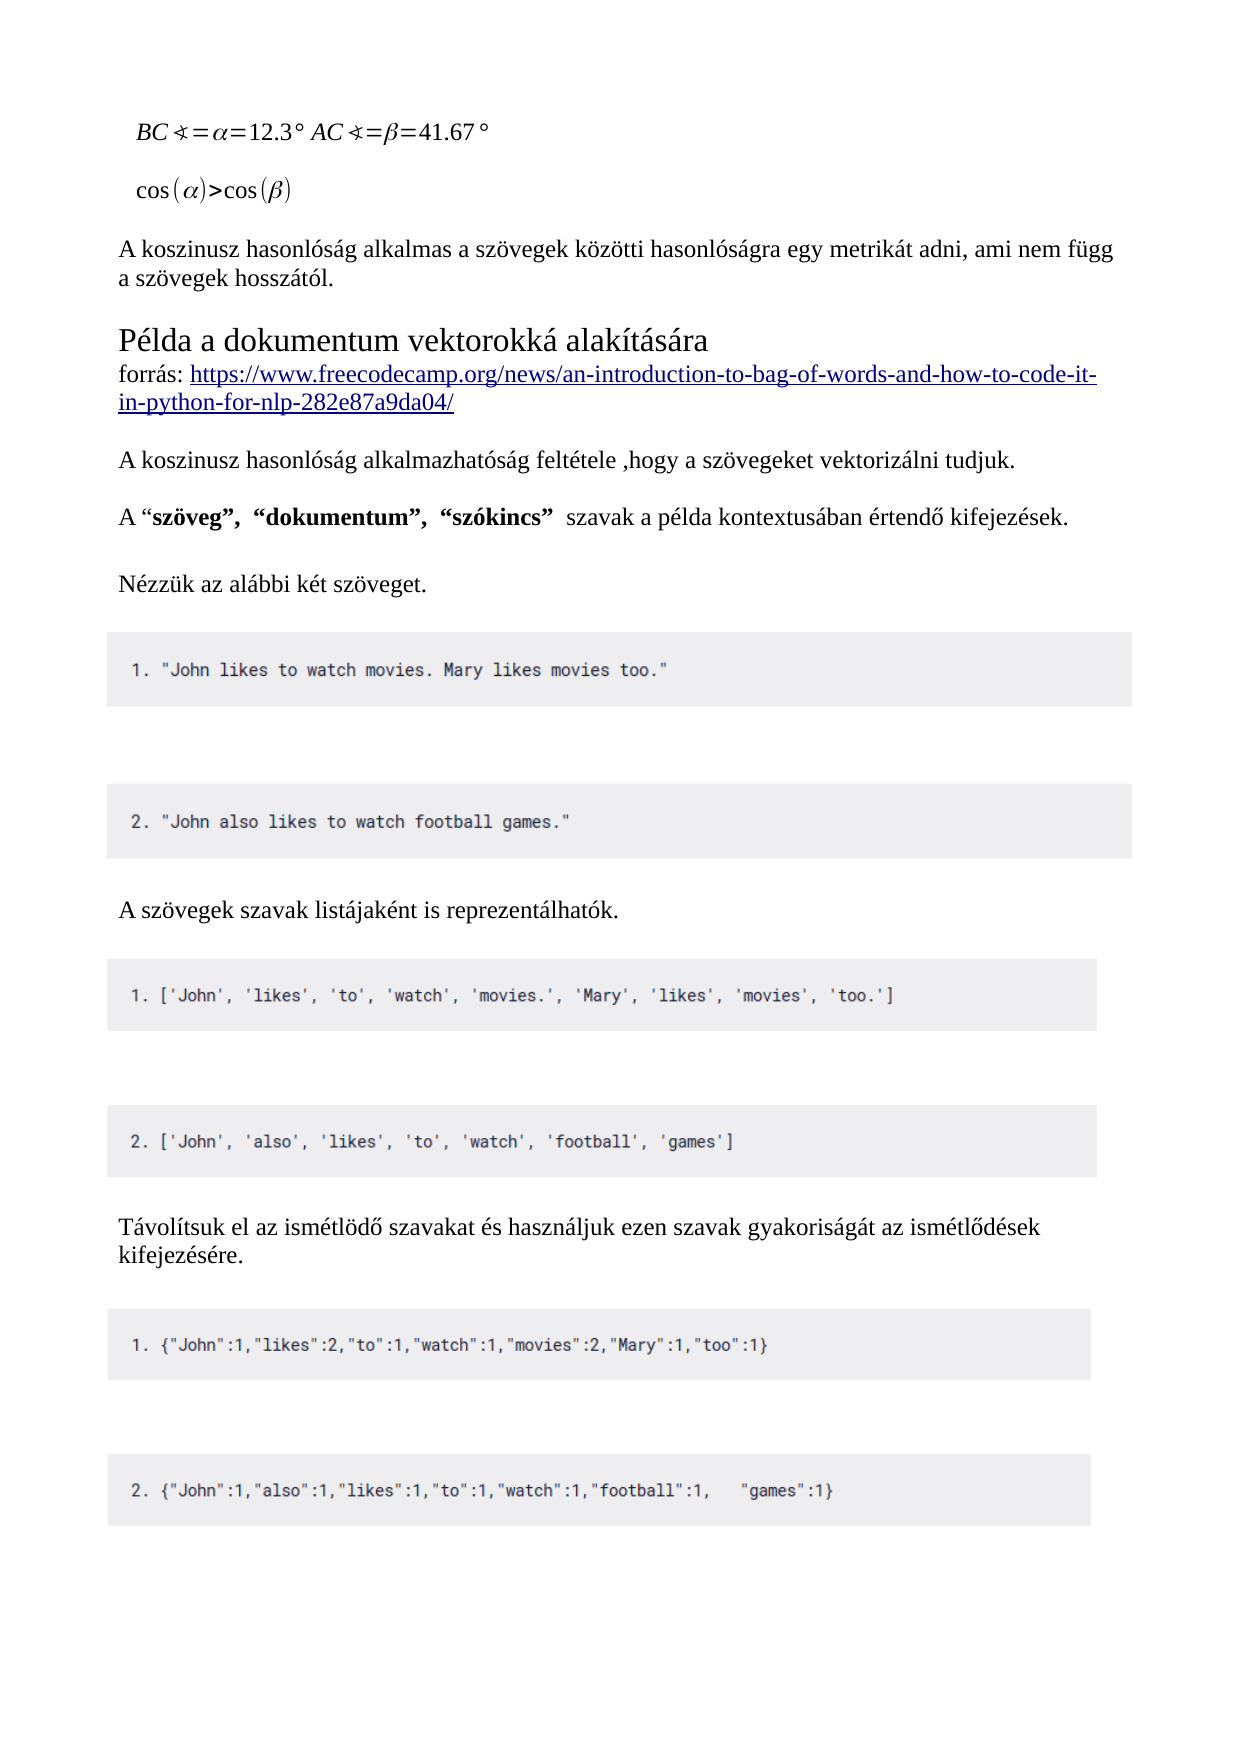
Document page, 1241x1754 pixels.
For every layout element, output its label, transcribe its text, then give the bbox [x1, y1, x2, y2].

text A koordináta rendszer X,Y,Z tengelye a „magyar”, „Neumann”, „Kovács” szavak számát reprezentálja. A szövegeket így e három szó gyakoriságával reprezentával, vektorokként írhatjuk le. [118, 118, 1122, 175]
text A koszinusz hasonlóság alkalmas a szövegek közötti hasonlóságra egy metrikát adni, ami nem függ a szövegek hosszától. [118, 234, 1122, 292]
text Példa a dokumentum vektorokká alakítására [118, 320, 1122, 359]
picture [99, 952, 1104, 1183]
text A szövegek szavak listájaként is reprezentálhatók. [118, 895, 1122, 923]
text forrás: https://www.freecodecamp.org/news/an-introduction-to-bag-of-words-and-how-to-code-it-in-python-for-nlp-282e87a9da04/ [118, 359, 1122, 416]
picture [94, 1297, 1099, 1534]
text Távolítsuk el az ismétlödő szavakat és használjuk ezen szavak gyakoriságát az ismétlődések kifejezésére. [118, 1212, 1122, 1269]
picture [102, 627, 1138, 866]
text A koszinusz hasonlóság alkalmazhatóság feltétele ,hogy a szövegeket vektorizálni tudjuk. [118, 445, 1122, 474]
text Nézzük az alábbi két szöveget. [118, 569, 1122, 598]
text A “szöveg”, “dokumentum”, “szókincs” szavak a példa kontextusában értendő kifejezések. [118, 502, 1122, 531]
